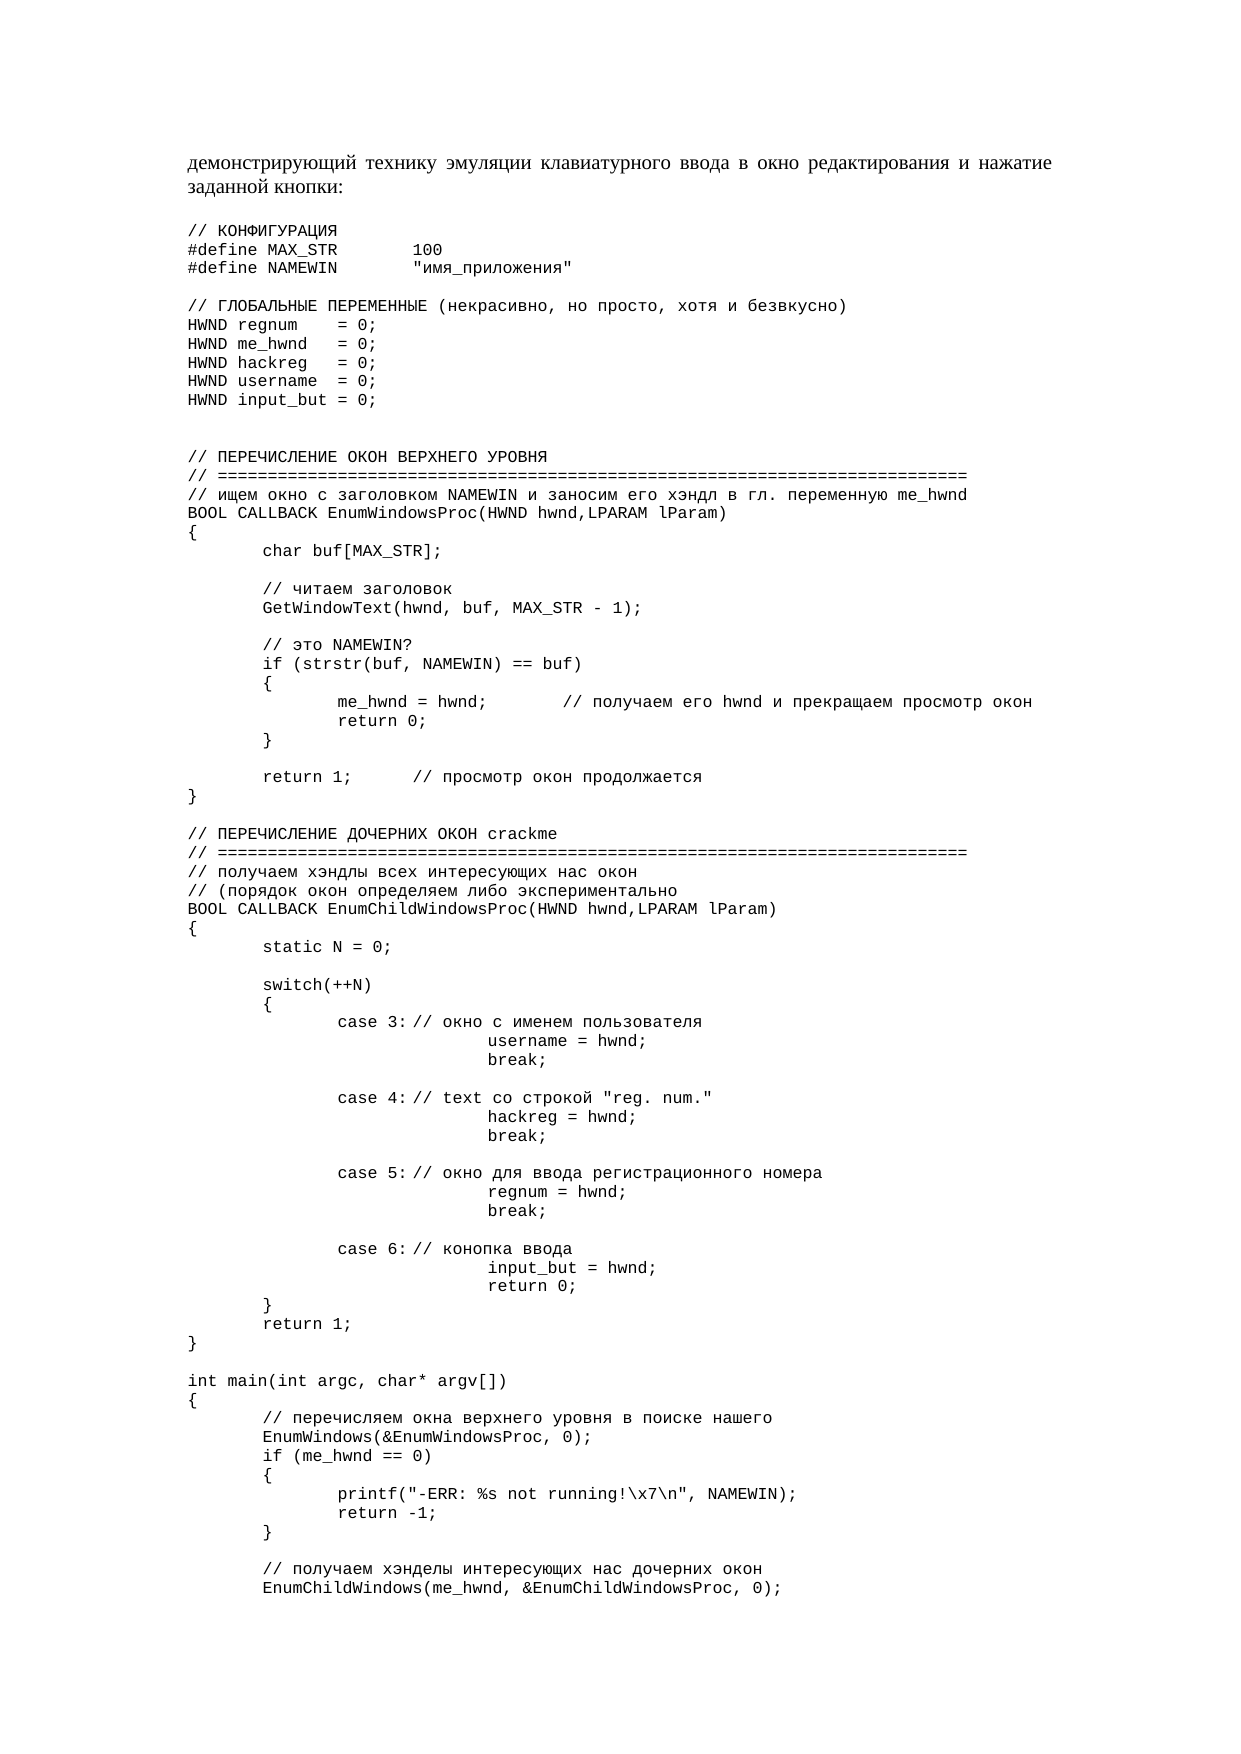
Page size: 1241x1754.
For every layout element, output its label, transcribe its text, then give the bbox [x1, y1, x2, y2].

text { [187, 524, 1053, 543]
text printf("-ERR: %s not running!\x7\n", NAMEWIN); [187, 1485, 1053, 1504]
text #define NAMEWIN "имя_приложения" [187, 260, 1053, 279]
text if (me_hwnd == 0) [187, 1448, 1053, 1467]
text } [187, 731, 1053, 750]
text static N = 0; [187, 939, 1053, 957]
text // ищем окно с заголовком NAMEWIN и заносим его хэндл в гл. переменную me_hwnd [187, 486, 1053, 505]
text { [187, 920, 1053, 939]
text EnumChildWindows(me_hwnd, &EnumChildWindowsProc, 0); [187, 1580, 1053, 1598]
text // получаем хэнделы интересующих нас дочерних окон [187, 1561, 1053, 1580]
text // перечисляем окна верхнего уровня в поиске нашего [187, 1410, 1053, 1429]
text hackreg = hwnd; [187, 1108, 1053, 1127]
text { [187, 675, 1053, 693]
text // ПЕРЕЧИСЛЕНИЕ ОКОН ВЕРХНЕГО УРОВНЯ [187, 448, 1053, 467]
text // =========================================================================== [187, 844, 1053, 863]
text BOOL CALLBACK EnumWindowsProc(HWND hwnd,LPARAM lParam) [187, 505, 1053, 524]
text int main(int argc, char* argv[]) [187, 1372, 1053, 1391]
text switch(++N) [187, 976, 1053, 995]
text return -1; [187, 1504, 1053, 1523]
text { [187, 1391, 1053, 1410]
text case 6: // конопка ввода [187, 1240, 1053, 1259]
text HWND regnum = 0; [187, 316, 1053, 335]
text HWND username = 0; [187, 373, 1053, 392]
text return 0; [187, 712, 1053, 731]
text // ГЛОБАЛЬНЫЕ ПЕРЕМЕННЫЕ (некрасивно, но просто, хотя и безвкусно) [187, 298, 1053, 316]
text if (strstr(buf, NAMEWIN) == buf) [187, 656, 1053, 675]
text HWND hackreg = 0; [187, 354, 1053, 373]
text HWND me_hwnd = 0; [187, 335, 1053, 354]
text return 1; // просмотр окон продолжается [187, 769, 1053, 788]
text return 1; [187, 1316, 1053, 1334]
text input_but = hwnd; [187, 1259, 1053, 1278]
text case 5: // окно для ввода регистрационного номера [187, 1165, 1053, 1184]
text char buf[MAX_STR]; [187, 543, 1053, 562]
text } [187, 1297, 1053, 1316]
text case 4: // text со строкой "reg. num." [187, 1089, 1053, 1108]
text me_hwnd = hwnd; // получаем его hwnd и прекращаем просмотр окон [187, 693, 1053, 712]
text } [187, 1334, 1053, 1353]
text // это NAMEWIN? [187, 637, 1053, 656]
text { [187, 995, 1053, 1014]
text } [187, 788, 1053, 807]
text break; [187, 1127, 1053, 1146]
text } [187, 1523, 1053, 1542]
text // (порядок окон определяем либо экспериментально [187, 882, 1053, 901]
text // ПЕРЕЧИСЛЕНИЕ ДОЧЕРНИХ ОКОН crackme [187, 826, 1053, 844]
text // читаем заголовок [187, 580, 1053, 599]
text regnum = hwnd; [187, 1184, 1053, 1203]
text username = hwnd; [187, 1033, 1053, 1052]
text case 3: // окно с именем пользователя [187, 1014, 1053, 1033]
text BOOL CALLBACK EnumChildWindowsProc(HWND hwnd,LPARAM lParam) [187, 901, 1053, 920]
text HWND input_but = 0; [187, 392, 1053, 411]
text EnumWindows(&EnumWindowsProc, 0); [187, 1429, 1053, 1448]
text break; [187, 1052, 1053, 1071]
text // КОНФИГУРАЦИЯ [187, 222, 1053, 241]
text // получаем хэндлы всех интересующих нас окон [187, 863, 1053, 882]
text демонстрирующий технику эмуляции клавиатурного ввода в окно редактирования и нажатие заданной кнопки: [187, 150, 1053, 198]
text break; [187, 1203, 1053, 1221]
text { [187, 1467, 1053, 1485]
text // =========================================================================== [187, 467, 1053, 486]
text #define MAX_STR 100 [187, 241, 1053, 260]
text GetWindowText(hwnd, buf, MAX_STR - 1); [187, 599, 1053, 618]
text return 0; [187, 1278, 1053, 1297]
